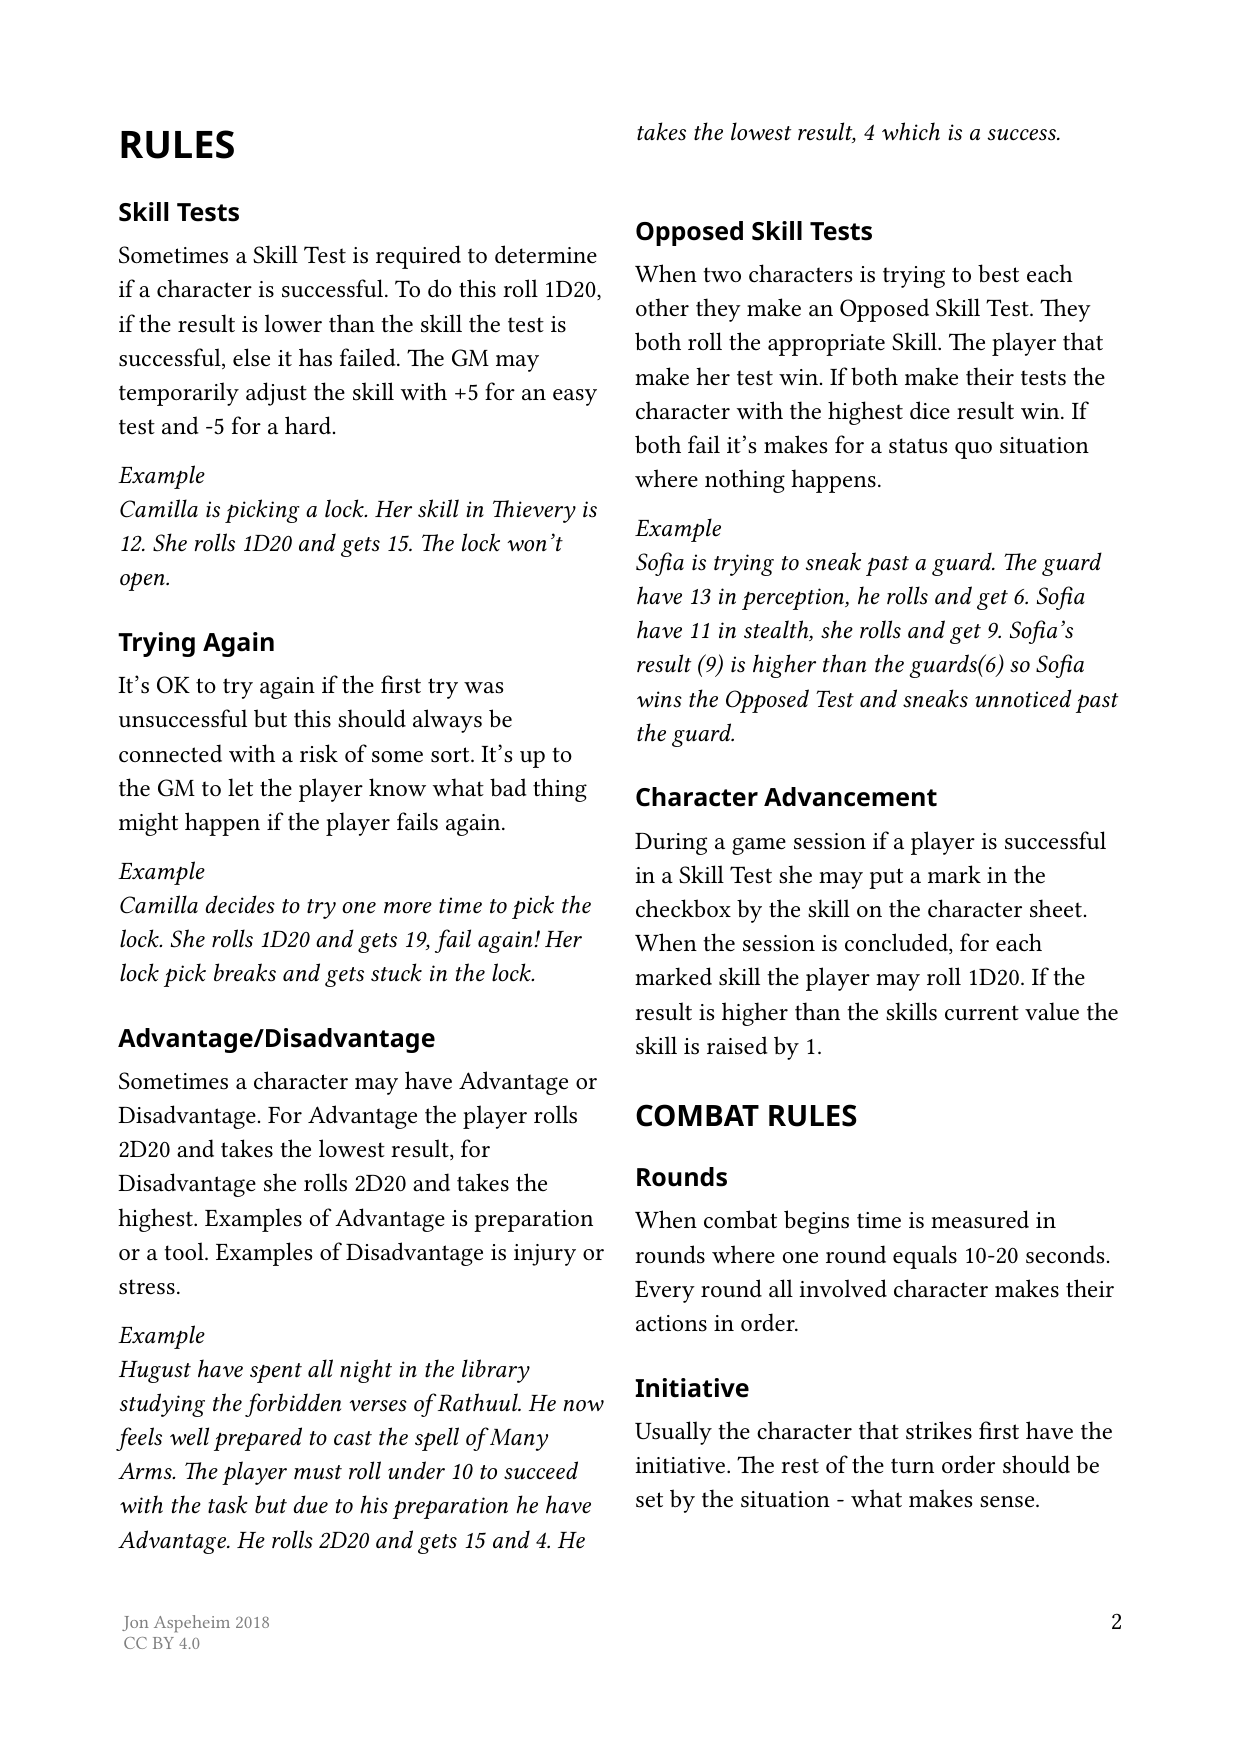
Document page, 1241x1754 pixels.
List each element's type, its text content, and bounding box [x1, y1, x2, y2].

text When two characters is trying to best each other they make an Opposed Skill Test. They both roll the appropriate Skill. The player that make her test win. If both make their tests the character with the highest dice result win. If both fail it’s makes for a status quo situation where nothing happens. [635, 260, 1122, 494]
text Example Hugust have spent all night in the library studying the forbidden verses of Rathuul. He now feels well prepared to cast the spell of Many Arms. The player must roll under 10 to succeed with the task but due to his preparation he have Advantage. He rolls 2D20 and gets 15 and 4. He [118, 1321, 605, 1554]
text During a game session if a player is successful in a Skill Test she may put a mark in the checkbox by the skill on the character sheet. When the session is concluded, for each marked skill the player may roll 1D20. If the result is higher than the skills current value the skill is raised by 1. [635, 827, 1122, 1060]
text Sometimes a Skill Test is required to determine if a character is successful. To do this roll 1D20, if the result is lower than the skill the test is successful, else it has failed. The GM may temporarily adjust the skill with +5 for an easy test and -5 for a hard. [118, 241, 605, 441]
subtitle Rounds [635, 1160, 1122, 1194]
text When combat begins time is measured in rounds where one round equals 10-20 seconds. Every round all involved character makes their actions in order. [635, 1207, 1122, 1338]
subtitle Skill Tests [118, 195, 605, 229]
subtitle RULES [118, 118, 605, 170]
text It’s OK to try again if the first try was unsuccessful but this should always be connected with a risk of some sort. It’s up to the GM to let the player know what bad thing might happen if the player fails again. [118, 671, 605, 836]
subtitle Character Advancement [635, 780, 1122, 814]
subtitle COMBAT RULES [635, 1095, 1122, 1135]
text Example Sofia is trying to sneak past a guard. The guard have 13 in perception, he rolls and get 6. Sofia have 11 in stealth, she rolls and get 9. Sofia’s result (9) is higher than the guards(6) so Sofia wins the Opposed Test and sneaks unnoticed past the guard. [635, 514, 1122, 747]
text Usually the character that strikes first have the initiative. The rest of the turn order should be set by the situation - what makes sense. [635, 1417, 1122, 1514]
text Sometimes a character may have Advantage or Disadvantage. For Advantage the player rolls 2D20 and takes the lowest result, for Disadvantage she rolls 2D20 and takes the highest. Examples of Advantage is preparation or a tool. Examples of Disadvantage is injury or stress. [118, 1067, 605, 1301]
text Example Camilla decides to try one more time to pick the lock. She rolls 1D20 and gets 19, fail again! Her lock pick breaks and gets stuck in the lock. [118, 857, 605, 988]
subtitle Trying Again [118, 625, 605, 659]
text Example Camilla is picking a lock. Her skill in Thievery is 12. She rolls 1D20 and gets 15. The lock won’t open. [118, 461, 605, 592]
text takes the lowest result, 4 which is a success. [635, 118, 1122, 181]
subtitle Initiative [635, 1370, 1122, 1404]
subtitle Opposed Skill Tests [635, 213, 1122, 248]
subtitle Advantage/Disadvantage [118, 1020, 605, 1054]
